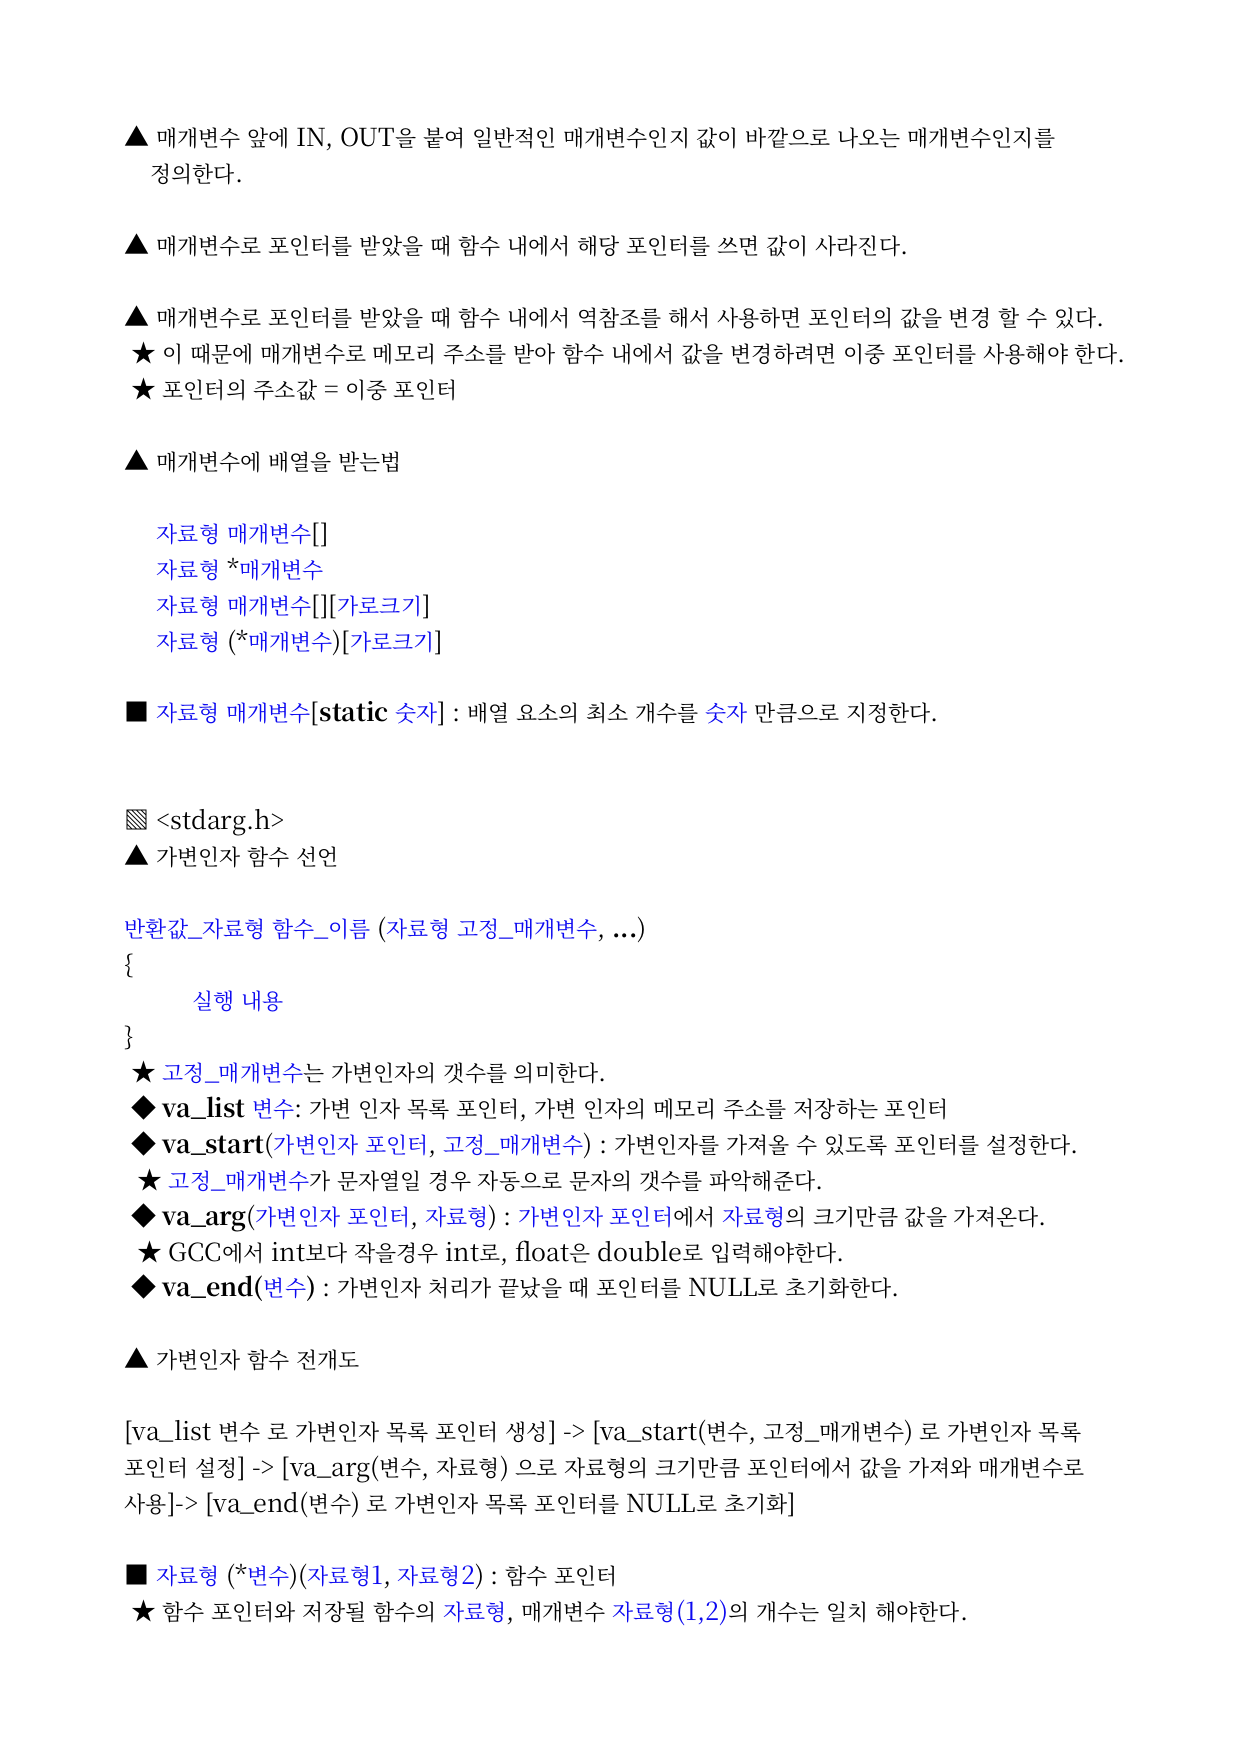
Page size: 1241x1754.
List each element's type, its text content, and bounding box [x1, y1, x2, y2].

text 포인터 설정] -> [va_arg(변수, 자료형) 으로 자료형의 크기만큼 포인터에서 값을 가져와 매개변수로 [118, 1448, 1122, 1484]
text ◆ va_start(가변인자 포인터, 고정_매개변수) : 가변인자를 가져올 수 있도록 포인터를 설정한다. [118, 1124, 1122, 1160]
text ▲ 매개변수에 배열을 받는법 [118, 442, 1122, 477]
text ■ 자료형 매개변수[static 숫자] : 배열 요소의 최소 개수를 숫자 만큼으로 지정한다. [118, 693, 1122, 729]
text ★ 고정_매개변수가 문자열일 경우 자동으로 문자의 갯수를 파악해준다. [118, 1160, 1122, 1196]
text ★ 포인터의 주소값 = 이중 포인터 [118, 370, 1122, 406]
text ◆ va_end(변수) : 가변인자 처리가 끝났을 때 포인터를 NULL로 초기화한다. [118, 1268, 1122, 1304]
text ★ 함수 포인터와 저장될 함수의 자료형, 매개변수 자료형(1,2)의 개수는 일치 해야한다. [118, 1592, 1122, 1627]
text ▲ 매개변수 앞에 IN, OUT을 붙여 일반적인 매개변수인지 값이 바깥으로 나오는 매개변수인지를 [118, 118, 1122, 154]
text ▲ 가변인자 함수 선언 [118, 837, 1122, 873]
text ◆ va_arg(가변인자 포인터, 자료형) : 가변인자 포인터에서 자료형의 크기만큼 값을 가져온다. [118, 1196, 1122, 1232]
text 실행 내용 [118, 981, 1122, 1017]
text 자료형 (*매개변수)[가로크기] [118, 621, 1122, 657]
text ▧ <stdarg.h> [118, 801, 1122, 837]
text ■ 자료형 (*변수)(자료형1, 자료형2) : 함수 포인터 [118, 1556, 1122, 1592]
text ◆ va_list 변수: 가변 인자 목록 포인터, 가변 인자의 메모리 주소를 저장하는 포인터 [118, 1088, 1122, 1124]
text 자료형 매개변수[] [118, 513, 1122, 549]
text ★ GCC에서 int보다 작을경우 int로, float은 double로 입력해야한다. [118, 1232, 1122, 1268]
text } [118, 1017, 1122, 1052]
text 사용]-> [va_end(변수) 로 가변인자 목록 포인터를 NULL로 초기화] [118, 1484, 1122, 1520]
text ▲ 가변인자 함수 전개도 [118, 1340, 1122, 1376]
text ▲ 매개변수로 포인터를 받았을 때 함수 내에서 해당 포인터를 쓰면 값이 사라진다. [118, 226, 1122, 262]
text ▲ 매개변수로 포인터를 받았을 때 함수 내에서 역참조를 해서 사용하면 포인터의 값을 변경 할 수 있다. [118, 298, 1122, 334]
text ★ 이 때문에 매개변수로 메모리 주소를 받아 함수 내에서 값을 변경하려면 이중 포인터를 사용해야 한다. [118, 334, 1122, 370]
text [va_list 변수 로 가변인자 목록 포인터 생성] -> [va_start(변수, 고정_매개변수) 로 가변인자 목록 [118, 1412, 1122, 1448]
text 자료형 매개변수[][가로크기] [118, 585, 1122, 621]
text 반환값_자료형 함수_이름 (자료형 고정_매개변수, ...) [118, 909, 1122, 945]
text { [118, 945, 1122, 981]
text ★ 고정_매개변수는 가변인자의 갯수를 의미한다. [118, 1052, 1122, 1088]
text 정의한다. [118, 154, 1122, 190]
text 자료형 *매개변수 [118, 549, 1122, 585]
